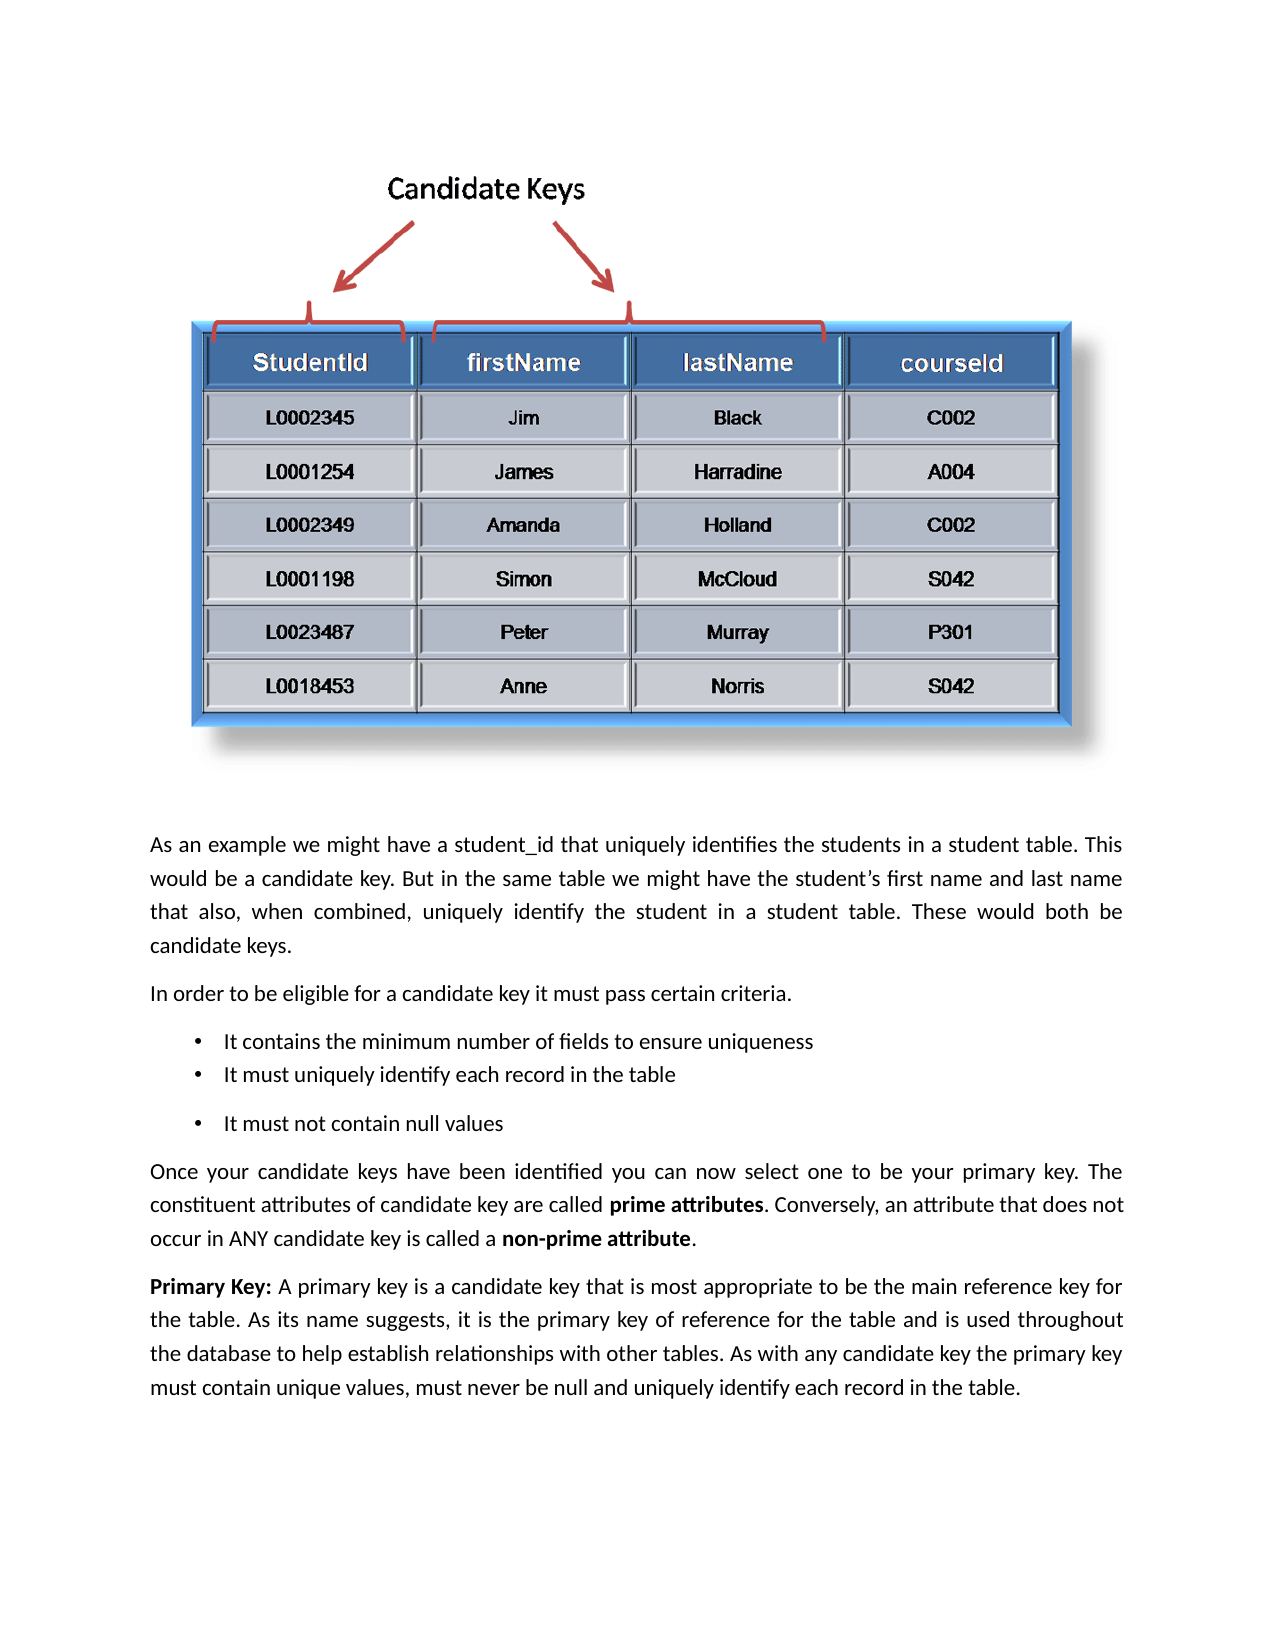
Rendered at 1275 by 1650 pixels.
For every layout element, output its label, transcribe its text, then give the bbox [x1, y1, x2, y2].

picture [150, 150, 1125, 777]
list It must uniquely identify each record in the table [194, 1061, 1125, 1088]
text In order to be eligible for a candidate key it must pass certain criteria. [150, 979, 1125, 1007]
text As an example we might have a student_id that uniquely identifies the students in a student table. This would be a candidate key. But in the same table we might have the student’s first name and last name that also, when combined, uniquely identify the student in a student table. These would both be candidate keys. [150, 830, 1125, 959]
list It contains the minimum number of fields to ensure uniqueness [194, 1027, 1125, 1055]
text Once your candidate keys have been identified you can now select one to be your primary key. The constituent attributes of candidate key are called prime attributes. Conversely, an attribute that does not occur in ANY candidate key is called a non-prime attribute. [150, 1157, 1125, 1252]
list It must not contain null values [194, 1109, 1125, 1137]
text Primary Key: A primary key is a candidate key that is most appropriate to be the main reference key for the table. As its name suggests, it is the primary key of reference for the table and is used throughout the database to help establish relationships with other tables. As with any candidate key the primary key must contain unique values, must never be null and uniquely identify each record in the table. [150, 1272, 1125, 1401]
